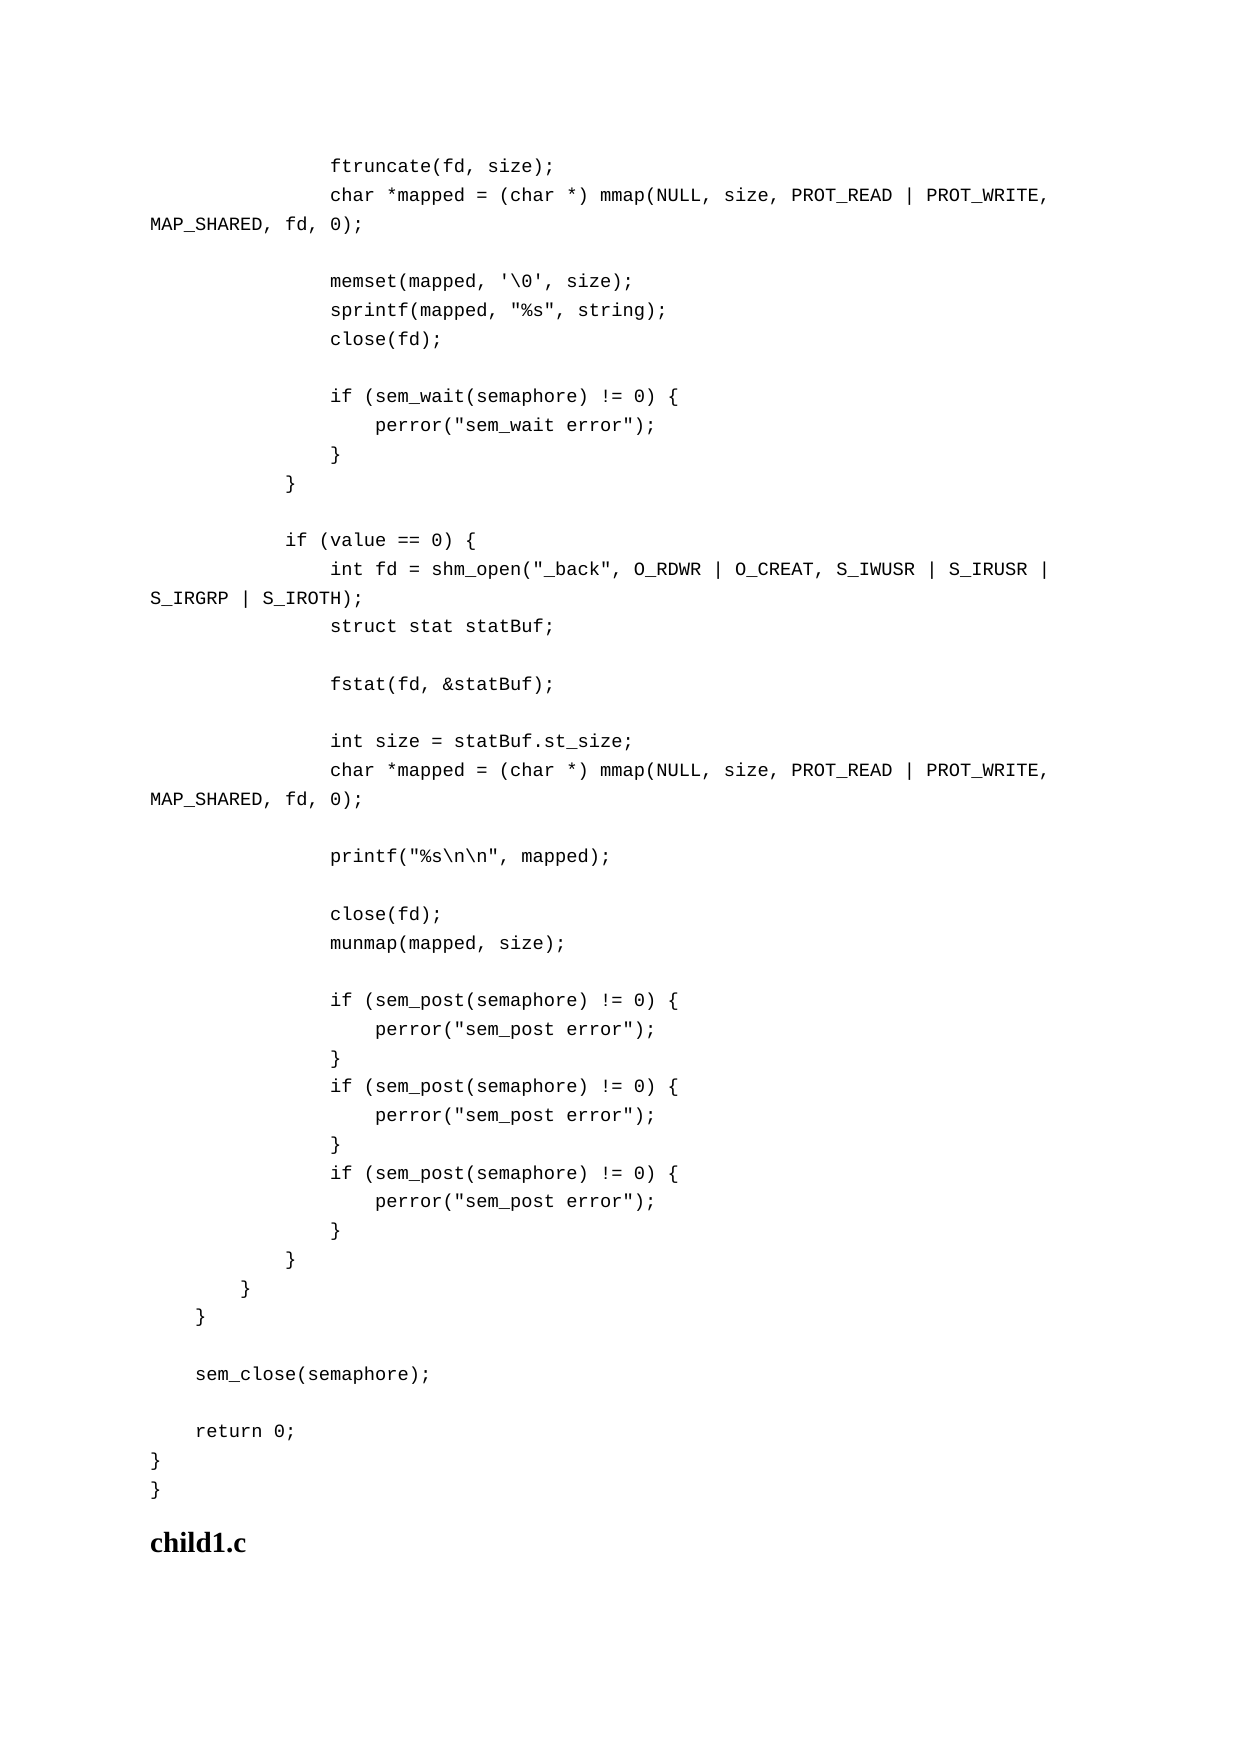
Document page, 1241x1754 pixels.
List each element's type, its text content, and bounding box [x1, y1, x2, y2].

text int fd = shm_open("_back", O_RDWR | O_CREAT, S_IWUSR | S_IRUSR | S_IRGRP | S_IROTH); [150, 552, 1090, 610]
text } [150, 1300, 1090, 1329]
text char *mapped = (char *) mmap(NULL, size, PROT_READ | PROT_WRITE, MAP_SHARED, fd, 0); [150, 179, 1090, 236]
text char *mapped = (char *) mmap(NULL, size, PROT_READ | PROT_WRITE, MAP_SHARED, fd, 0); [150, 754, 1090, 811]
text if (sem_post(semaphore) != 0) { [150, 984, 1090, 1012]
text close(fd); [150, 897, 1090, 926]
text if (sem_post(semaphore) != 0) { [150, 1156, 1090, 1185]
text printf("%s\n\n", mapped); [150, 840, 1090, 869]
text } [150, 1041, 1090, 1070]
text } [150, 1214, 1090, 1242]
text perror("sem_post error"); [150, 1099, 1090, 1127]
text if (value == 0) { [150, 524, 1090, 552]
text } [150, 1444, 1090, 1472]
text if (sem_post(semaphore) != 0) { [150, 1070, 1090, 1099]
text perror("sem_post error"); [150, 1012, 1090, 1041]
text struct stat statBuf; [150, 610, 1090, 639]
text } [150, 466, 1090, 495]
text memset(mapped, '\0', size); [150, 265, 1090, 294]
text int size = statBuf.st_size; [150, 725, 1090, 754]
text } [150, 1242, 1090, 1271]
text fstat(fd, &statBuf); [150, 667, 1090, 696]
text if (sem_wait(semaphore) != 0) { [150, 380, 1090, 409]
text } child1.c [150, 1472, 1090, 1559]
text close(fd); [150, 322, 1090, 351]
text } [150, 437, 1090, 466]
text ftruncate(fd, size); [150, 150, 1090, 179]
text return 0; [150, 1415, 1090, 1444]
text munmap(mapped, size); [150, 926, 1090, 955]
text perror("sem_post error"); [150, 1185, 1090, 1214]
text perror("sem_wait error"); [150, 409, 1090, 437]
text } [150, 1127, 1090, 1156]
text sprintf(mapped, "%s", string); [150, 294, 1090, 322]
text sem_close(semaphore); [150, 1357, 1090, 1386]
text } [150, 1271, 1090, 1300]
